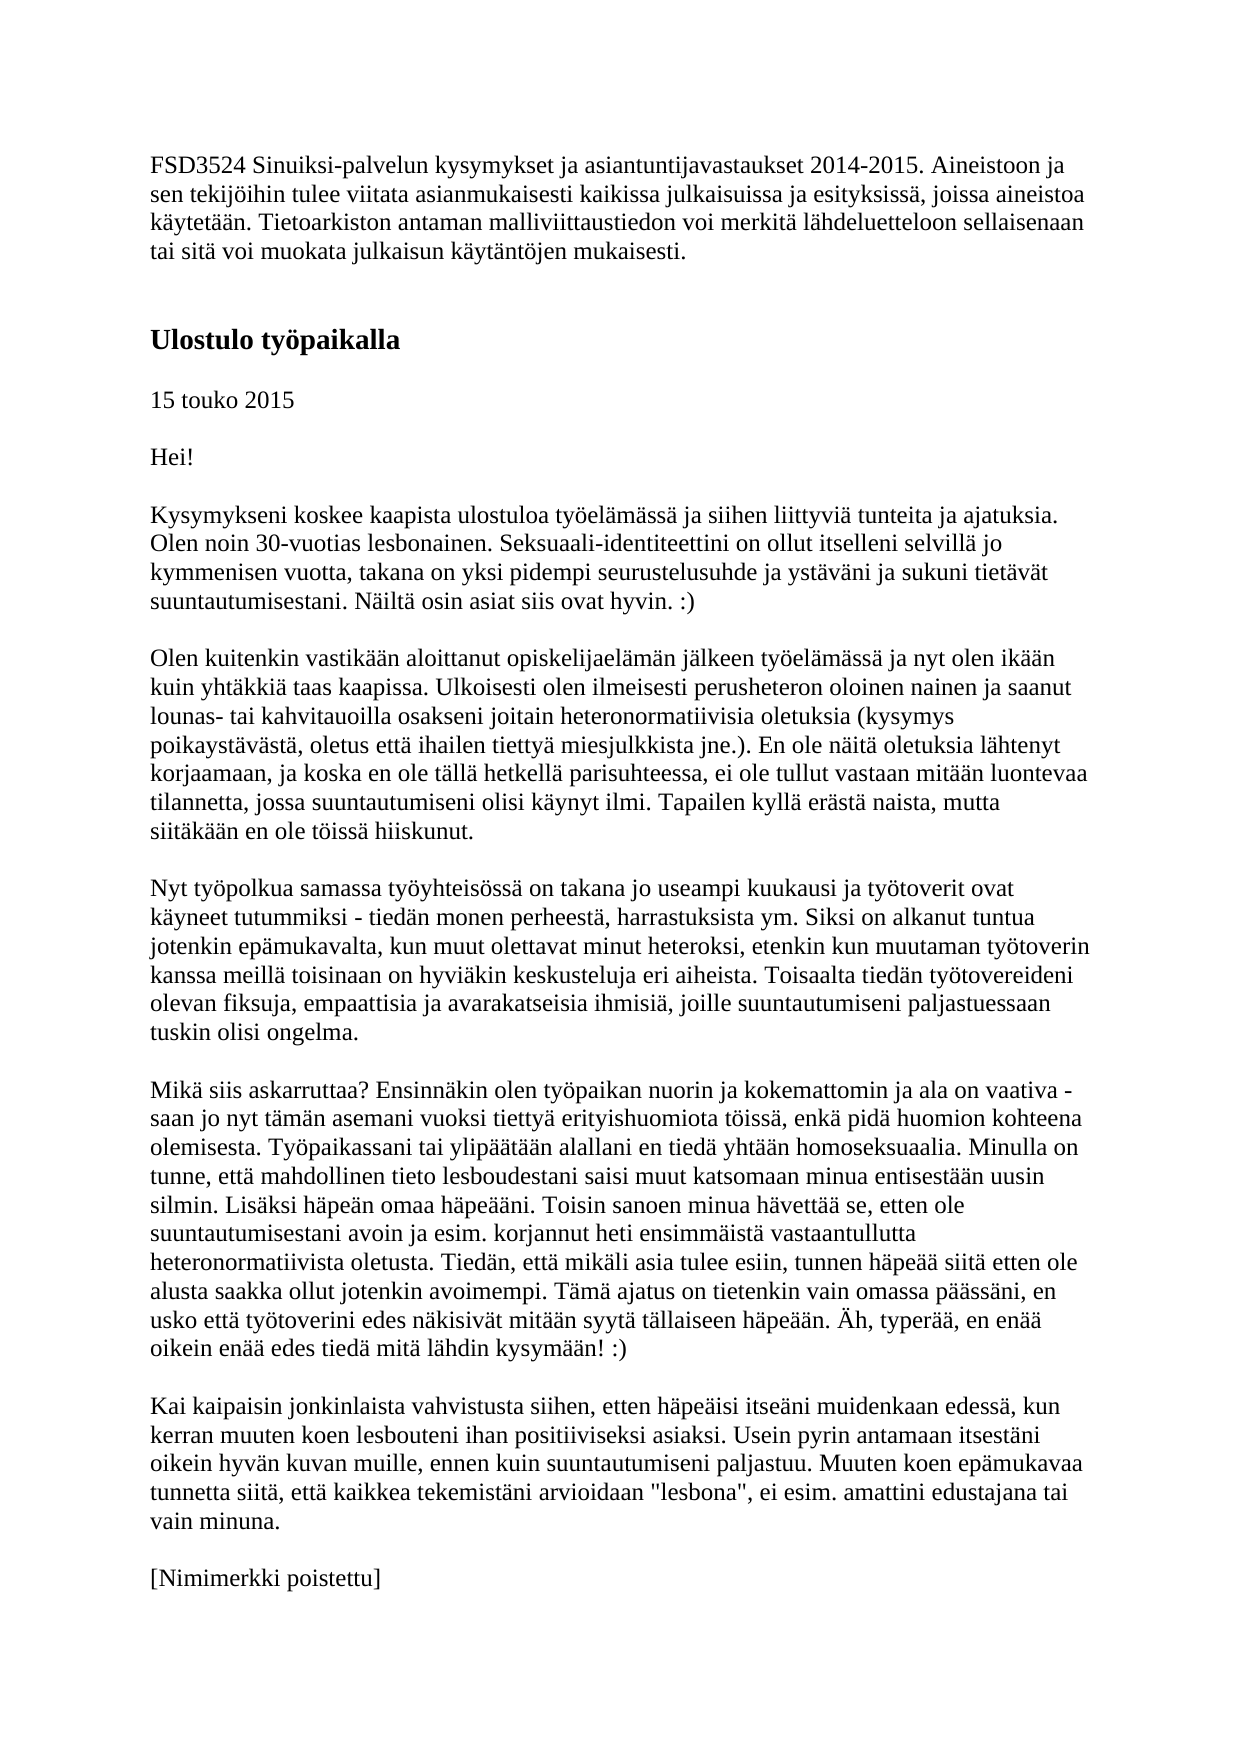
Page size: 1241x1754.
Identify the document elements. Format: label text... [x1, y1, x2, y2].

text FSD3524 Sinuiksi-palvelun kysymykset ja asiantuntijavastaukset 2014-2015. Aineistoon ja sen tekijöihin tulee viitata asianmukaisesti kaikissa julkaisuissa ja esityksissä, joissa aineistoa käytetään. Tietoarkiston antaman malliviittaustiedon voi merkitä lähdeluetteloon sellaisenaan tai sitä voi muokata julkaisun käytäntöjen mukaisesti. [150, 150, 1090, 265]
text [Nimimerkki poistettu] [150, 1563, 1090, 1592]
text Ulostulo työpaikalla [150, 322, 1090, 356]
text Hei! Kysymykseni koskee kaapista ulostuloa työelämässä ja siihen liittyviä tunteita ja ajatuksia. Olen noin 30-vuotias lesbonainen. Seksuaali-identiteettini on ollut itselleni selvillä jo kymmenisen vuotta, takana on yksi pidempi seurustelusuhde ja ystäväni ja sukuni tietävät suuntautumisestani. Näiltä osin asiat siis ovat hyvin. :) Olen kuitenkin vastikään aloittanut opiskelijaelämän jälkeen työelämässä ja nyt olen ikään kuin yhtäkkiä taas kaapissa. Ulkoisesti olen ilmeisesti perusheteron oloinen nainen ja saanut lounas- tai kahvitauoilla osakseni joitain heteronormatiivisia oletuksia (kysymys poikaystävästä, oletus että ihailen tiettyä miesjulkkista jne.). En ole näitä oletuksia lähtenyt korjaamaan, ja koska en ole tällä hetkellä parisuhteessa, ei ole tullut vastaan mitään luontevaa tilannetta, jossa suuntautumiseni olisi käynyt ilmi. Tapailen kyllä erästä naista, mutta siitäkään en ole töissä hiiskunut. Nyt työpolkua samassa työyhteisössä on takana jo useampi kuukausi ja työtoverit ovat käyneet tutummiksi - tiedän monen perheestä, harrastuksista ym. Siksi on alkanut tuntua jotenkin epämukavalta, kun muut olettavat minut heteroksi, etenkin kun muutaman työtoverin kanssa meillä toisinaan on hyviäkin keskusteluja eri aiheista. Toisaalta tiedän työtovereideni olevan fiksuja, empaattisia ja avarakatseisia ihmisiä, joille suuntautumiseni paljastuessaan tuskin olisi ongelma. Mikä siis askarruttaa? Ensinnäkin olen työpaikan nuorin ja kokemattomin ja ala on vaativa - saan jo nyt tämän asemani vuoksi tiettyä erityishuomiota töissä, enkä pidä huomion kohteena olemisesta. Työpaikassani tai ylipäätään alallani en tiedä yhtään homoseksuaalia. Minulla on tunne, että mahdollinen tieto lesboudestani saisi muut katsomaan minua entisestään uusin silmin. Lisäksi häpeän omaa häpeääni. Toisin sanoen minua hävettää se, etten ole suuntautumisestani avoin ja esim. korjannut heti ensimmäistä vastaantullutta heteronormatiivista oletusta. Tiedän, että mikäli asia tulee esiin, tunnen häpeää siitä etten ole alusta saakka ollut jotenkin avoimempi. Tämä ajatus on tietenkin vain omassa päässäni, en usko että työtoverini edes näkisivät mitään syytä tällaiseen häpeään. Äh, typerää, en enää oikein enää edes tiedä mitä lähdin kysymään! :) Kai kaipaisin jonkinlaista vahvistusta siihen, etten häpeäisi itseäni muidenkaan edessä, kun kerran muuten koen lesbouteni ihan positiiviseksi asiaksi. Usein pyrin antamaan itsestäni oikein hyvän kuvan muille, ennen kuin suuntautumiseni paljastuu. Muuten koen epämukavaa tunnetta siitä, että kaikkea tekemistäni arvioidaan "lesbona", ei esim. amattini edustajana tai vain minuna. [150, 442, 1090, 1535]
text 15 touko 2015 [150, 385, 1090, 413]
